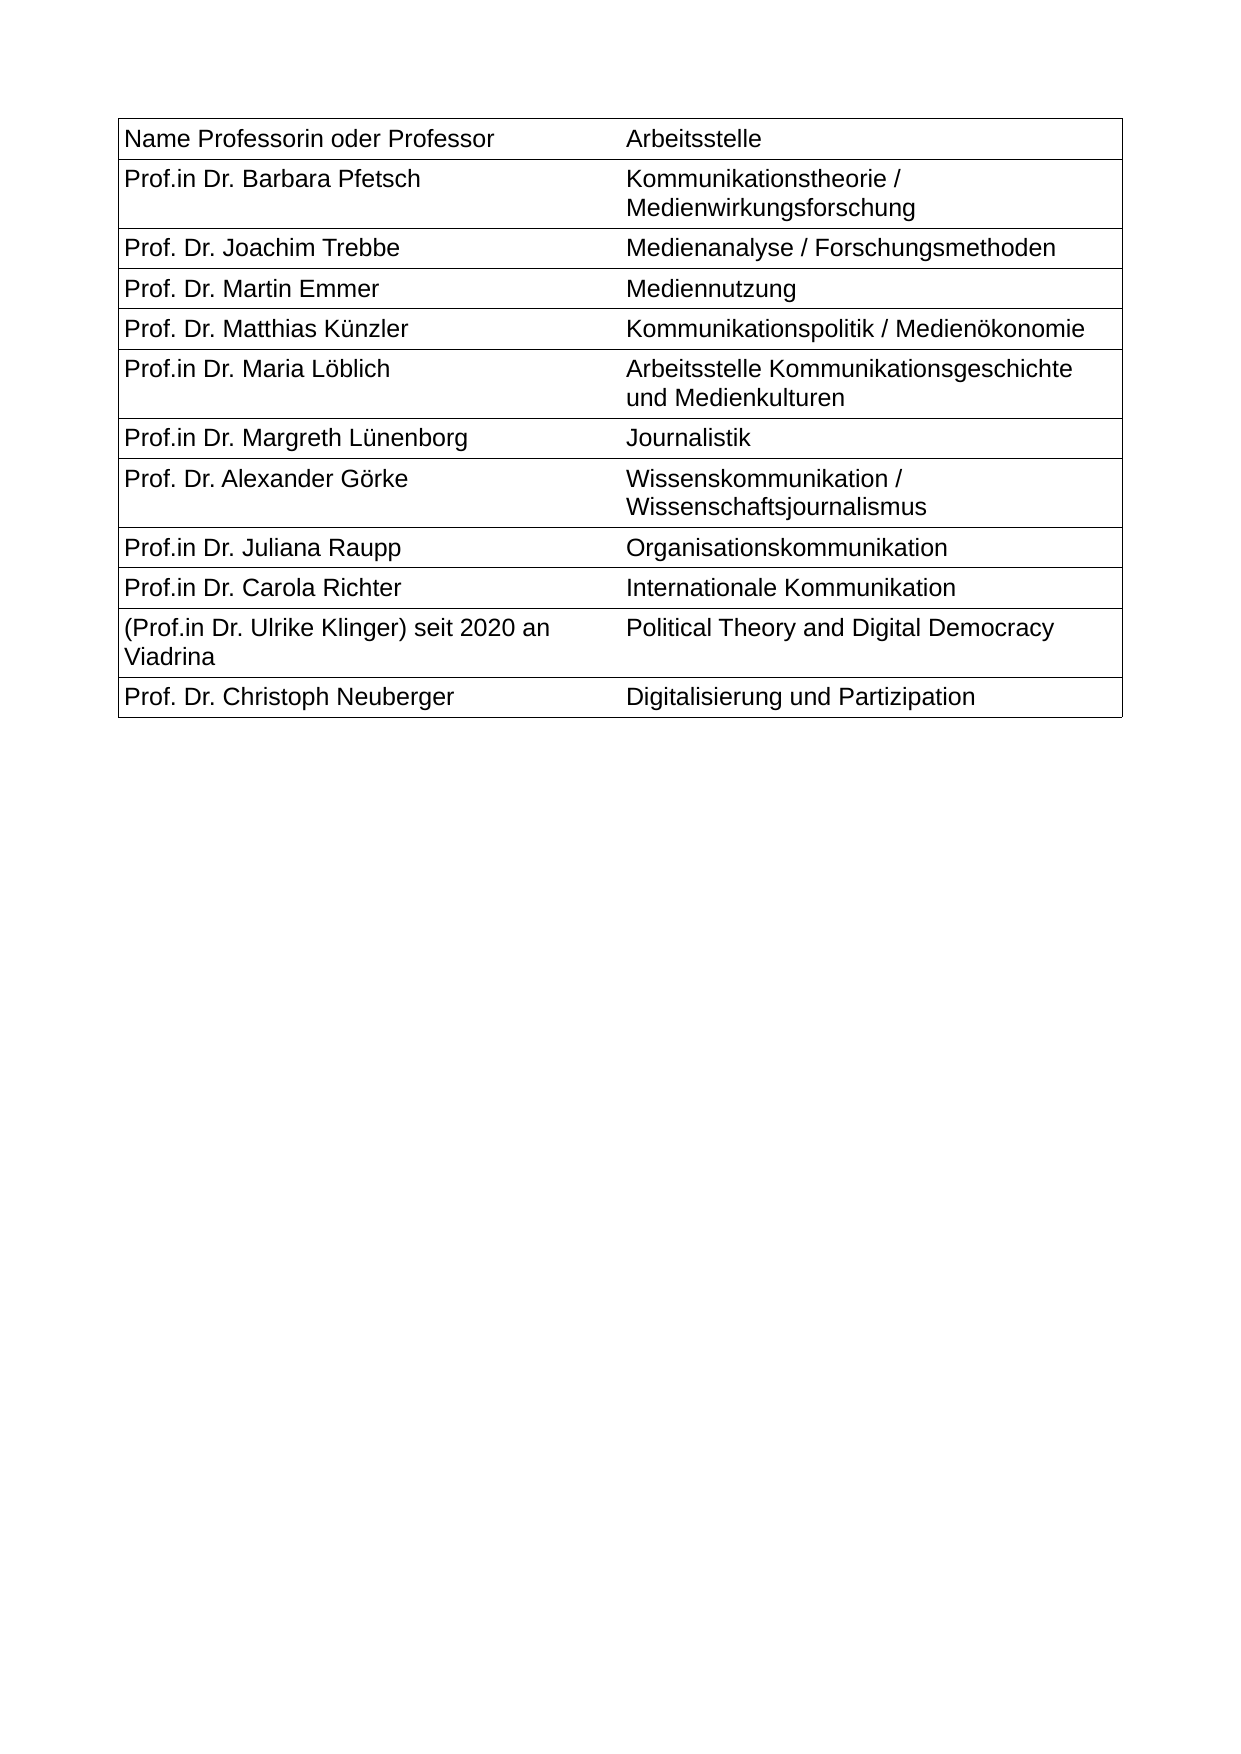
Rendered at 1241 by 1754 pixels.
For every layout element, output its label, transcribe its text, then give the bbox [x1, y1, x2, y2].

table_cell Prof.in Dr. Margreth Lünenborg [119, 419, 620, 458]
table_cell Wissenskommunikation / Wissenschaftsjournalismus [620, 459, 1122, 527]
table_cell Prof. Dr. Matthias Künzler [119, 309, 620, 348]
table_cell Prof. Dr. Christoph Neuberger [119, 678, 620, 717]
table_cell Internationale Kommunikation [620, 568, 1122, 607]
table_cell Organisationskommunikation [620, 528, 1122, 567]
table_header Name Professorin oder Professor [119, 119, 620, 158]
table_cell (Prof.in Dr. Ulrike Klinger) seit 2020 an Viadrina [119, 609, 620, 677]
table_cell Arbeitsstelle Kommunikationsgeschichte und Medienkulturen [620, 350, 1122, 417]
table_cell Prof.in Dr. Maria Löblich [119, 350, 620, 417]
table_cell Political Theory and Digital Democracy [620, 609, 1122, 677]
table_cell Prof.in Dr. Barbara Pfetsch [119, 160, 620, 227]
table_cell Prof.in Dr. Carola Richter [119, 568, 620, 607]
table_header Arbeitsstelle [620, 119, 1122, 158]
table_cell Digitalisierung und Partizipation [620, 678, 1122, 717]
table_cell Kommunikationstheorie / Medienwirkungsforschung [620, 160, 1122, 227]
table_cell Medienanalyse / Forschungsmethoden [620, 229, 1122, 268]
table_cell Journalistik [620, 419, 1122, 458]
table_cell Prof. Dr. Joachim Trebbe [119, 229, 620, 268]
table_cell Kommunikationspolitik / Medienökonomie [620, 309, 1122, 348]
table_cell Prof.in Dr. Juliana Raupp [119, 528, 620, 567]
table_cell Mediennutzung [620, 269, 1122, 308]
table_cell Prof. Dr. Alexander Görke [119, 459, 620, 527]
table_cell Prof. Dr. Martin Emmer [119, 269, 620, 308]
